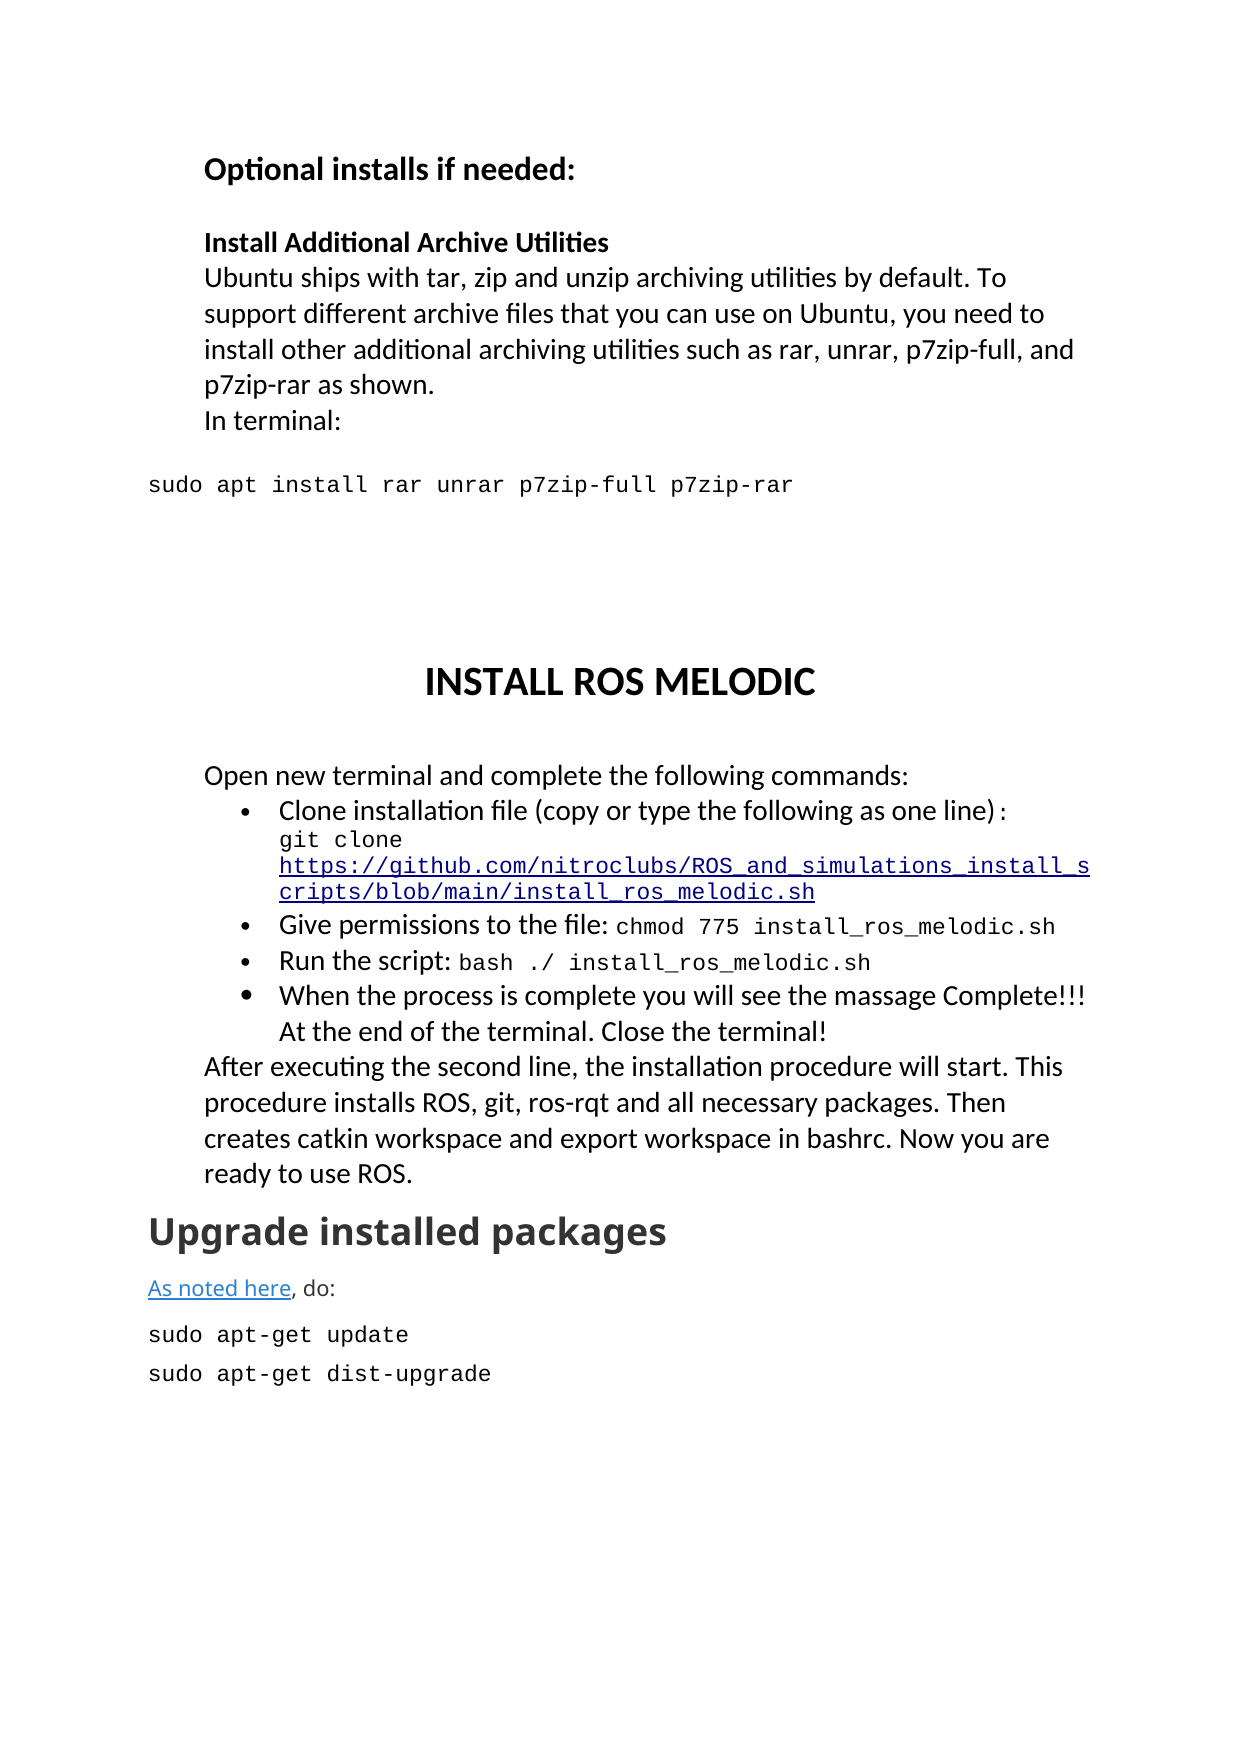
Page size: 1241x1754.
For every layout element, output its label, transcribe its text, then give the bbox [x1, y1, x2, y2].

text Ubuntu ships with tar, zip and unzip archiving utilities by default. To support different archive files that you can use on Ubuntu, you need to install other additional archiving utilities such as rar, unrar, p7zip-full, and p7zip-rar as shown. [204, 259, 1093, 402]
text sudo apt-get update [148, 1323, 1093, 1349]
text Optional installs if needed: [204, 148, 1093, 188]
text INSTALL ROS MELODIC [148, 655, 1093, 706]
text As noted here, do: [148, 1273, 1093, 1303]
text sudo apt-get dist-upgrade [148, 1362, 1093, 1388]
list Clone installation file (copy or type the following as one line): [241, 792, 1093, 828]
subtitle Upgrade installed packages [148, 1206, 1093, 1257]
list When the process is complete you will see the massage Complete!!! At the end of the terminal. Close the terminal! [241, 977, 1093, 1048]
list Give permissions to the file: chmod 775 install_ros_melodic.sh [241, 906, 1093, 942]
text Install Additional Archive Utilities [204, 224, 1093, 259]
text In terminal: [204, 402, 1093, 438]
text sudo apt install rar unrar p7zip-full p7zip-rar [148, 473, 1093, 499]
list Run the script: bash ./ install_ros_melodic.sh [241, 942, 1093, 977]
text After executing the second line, the installation procedure will start. This procedure installs ROS, git, ros-rqt and all necessary packages. Then creates catkin workspace and export workspace in bashrc. Now you are ready to use ROS. [204, 1048, 1093, 1191]
text Open new terminal and complete the following commands: [204, 757, 1093, 792]
list git clone https://github.com/nitroclubs/ROS_and_simulations_install_scripts/blob/main/install_ros_melodic.sh [279, 828, 1093, 906]
